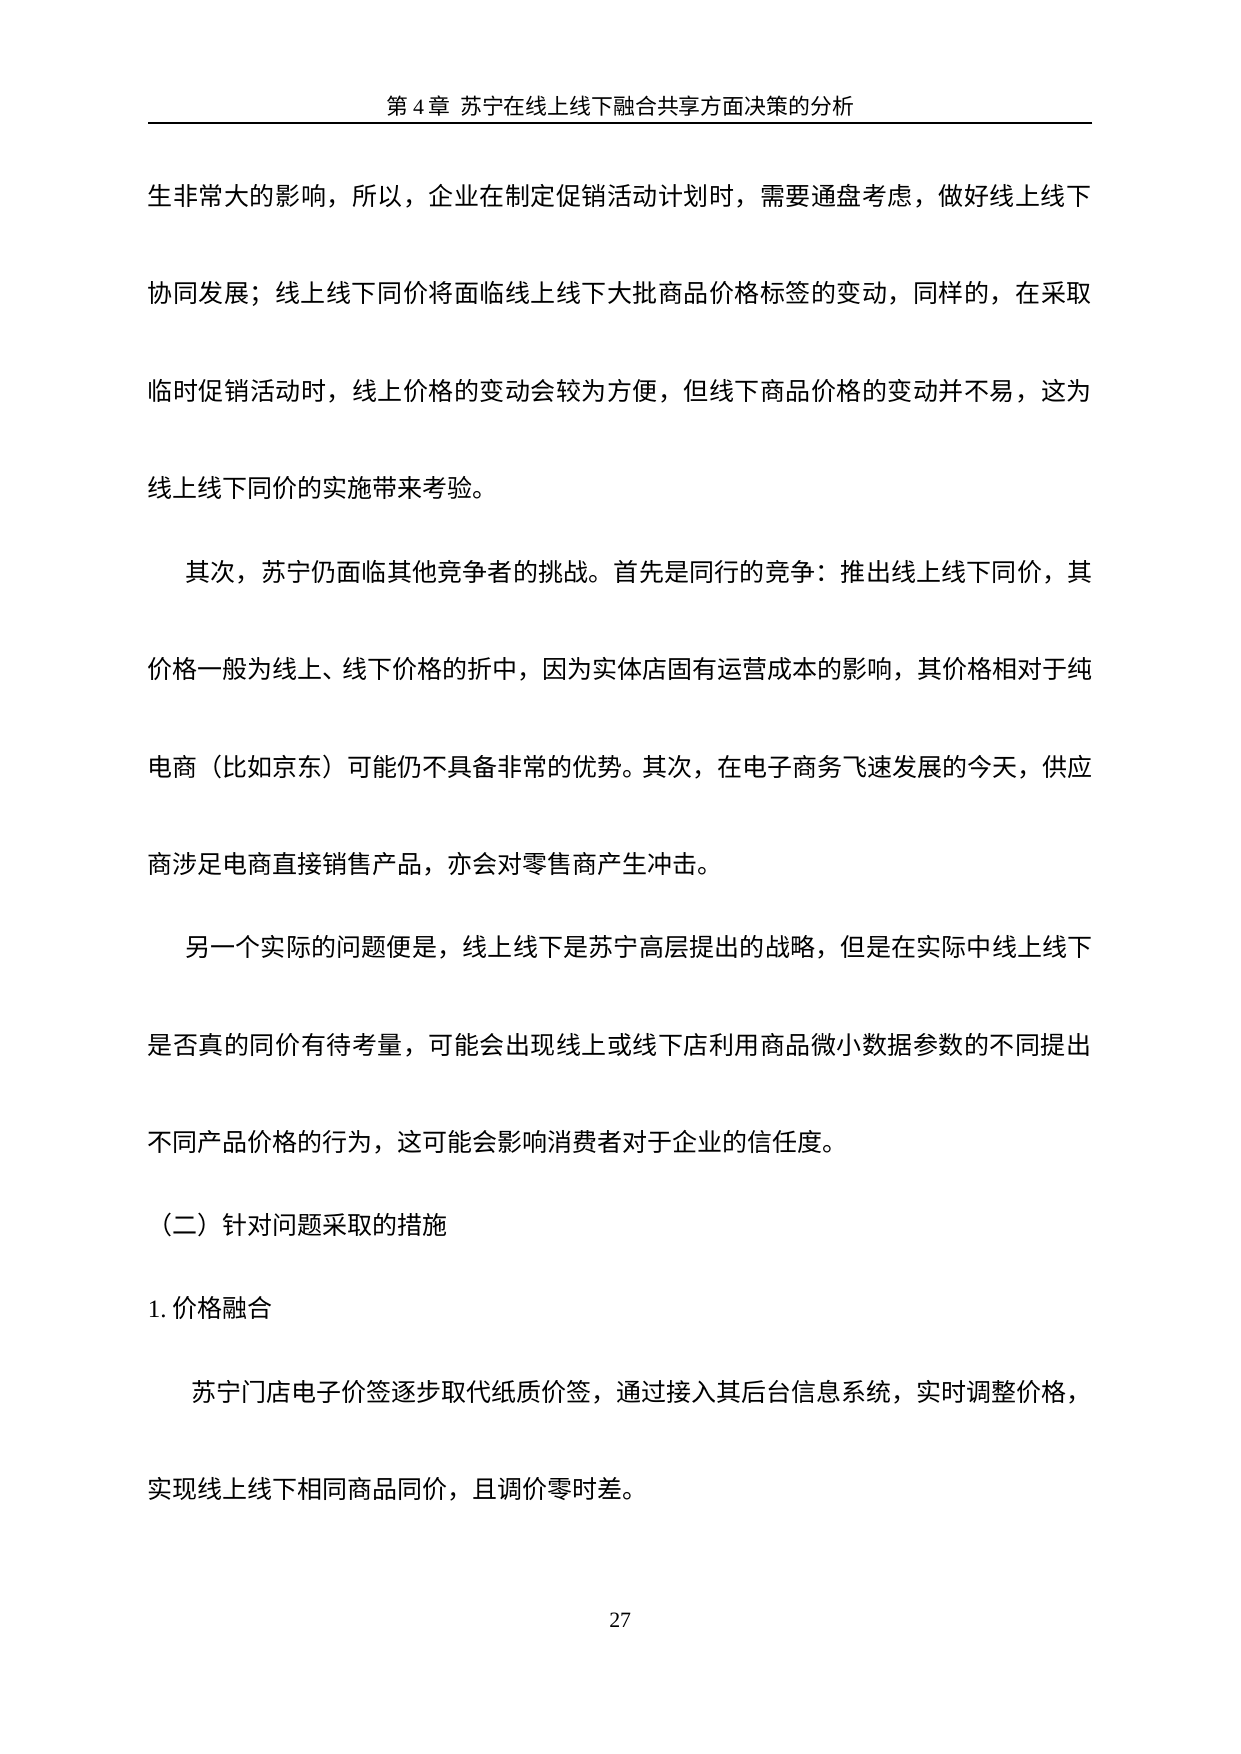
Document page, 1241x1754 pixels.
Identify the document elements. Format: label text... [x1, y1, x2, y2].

text 生非常大的影响，所以，企业在制定促销活动计划时，需要通盘考虑，做好线上线下协同发展；线上线下同价将面临线上线下大批商品价格标签的变动，同样的，在采取临时促销活动时，线上价格的变动会较为方便，但线下商品价格的变动并不易，这为线上线下同价的实施带来考验。 [148, 162, 1092, 519]
text 苏宁门店电子价签逐步取代纸质价签，通过接入其后台信息系统，实时调整价格，实现线上线下相同商品同价，且调价零时差。 [148, 1358, 1092, 1520]
text 其次，苏宁仍面临其他竞争者的挑战。首先是同行的竞争：推出线上线下同价，其价格一般为线上、线下价格的折中，因为实体店固有运营成本的影响，其价格相对于纯电商（比如京东）可能仍不具备非常的优势。其次，在电子商务飞速发展的今天，供应商涉足电商直接销售产品，亦会对零售商产生冲击。 [148, 538, 1092, 895]
text 1. 价格融合 [148, 1274, 1092, 1339]
text （二）针对问题采取的措施 [148, 1191, 1092, 1256]
text 另一个实际的问题便是，线上线下是苏宁高层提出的战略，但是在实际中线上线下是否真的同价有待考量，可能会出现线上或线下店利用商品微小数据参数的不同提出不同产品价格的行为，这可能会影响消费者对于企业的信任度。 [148, 913, 1092, 1173]
